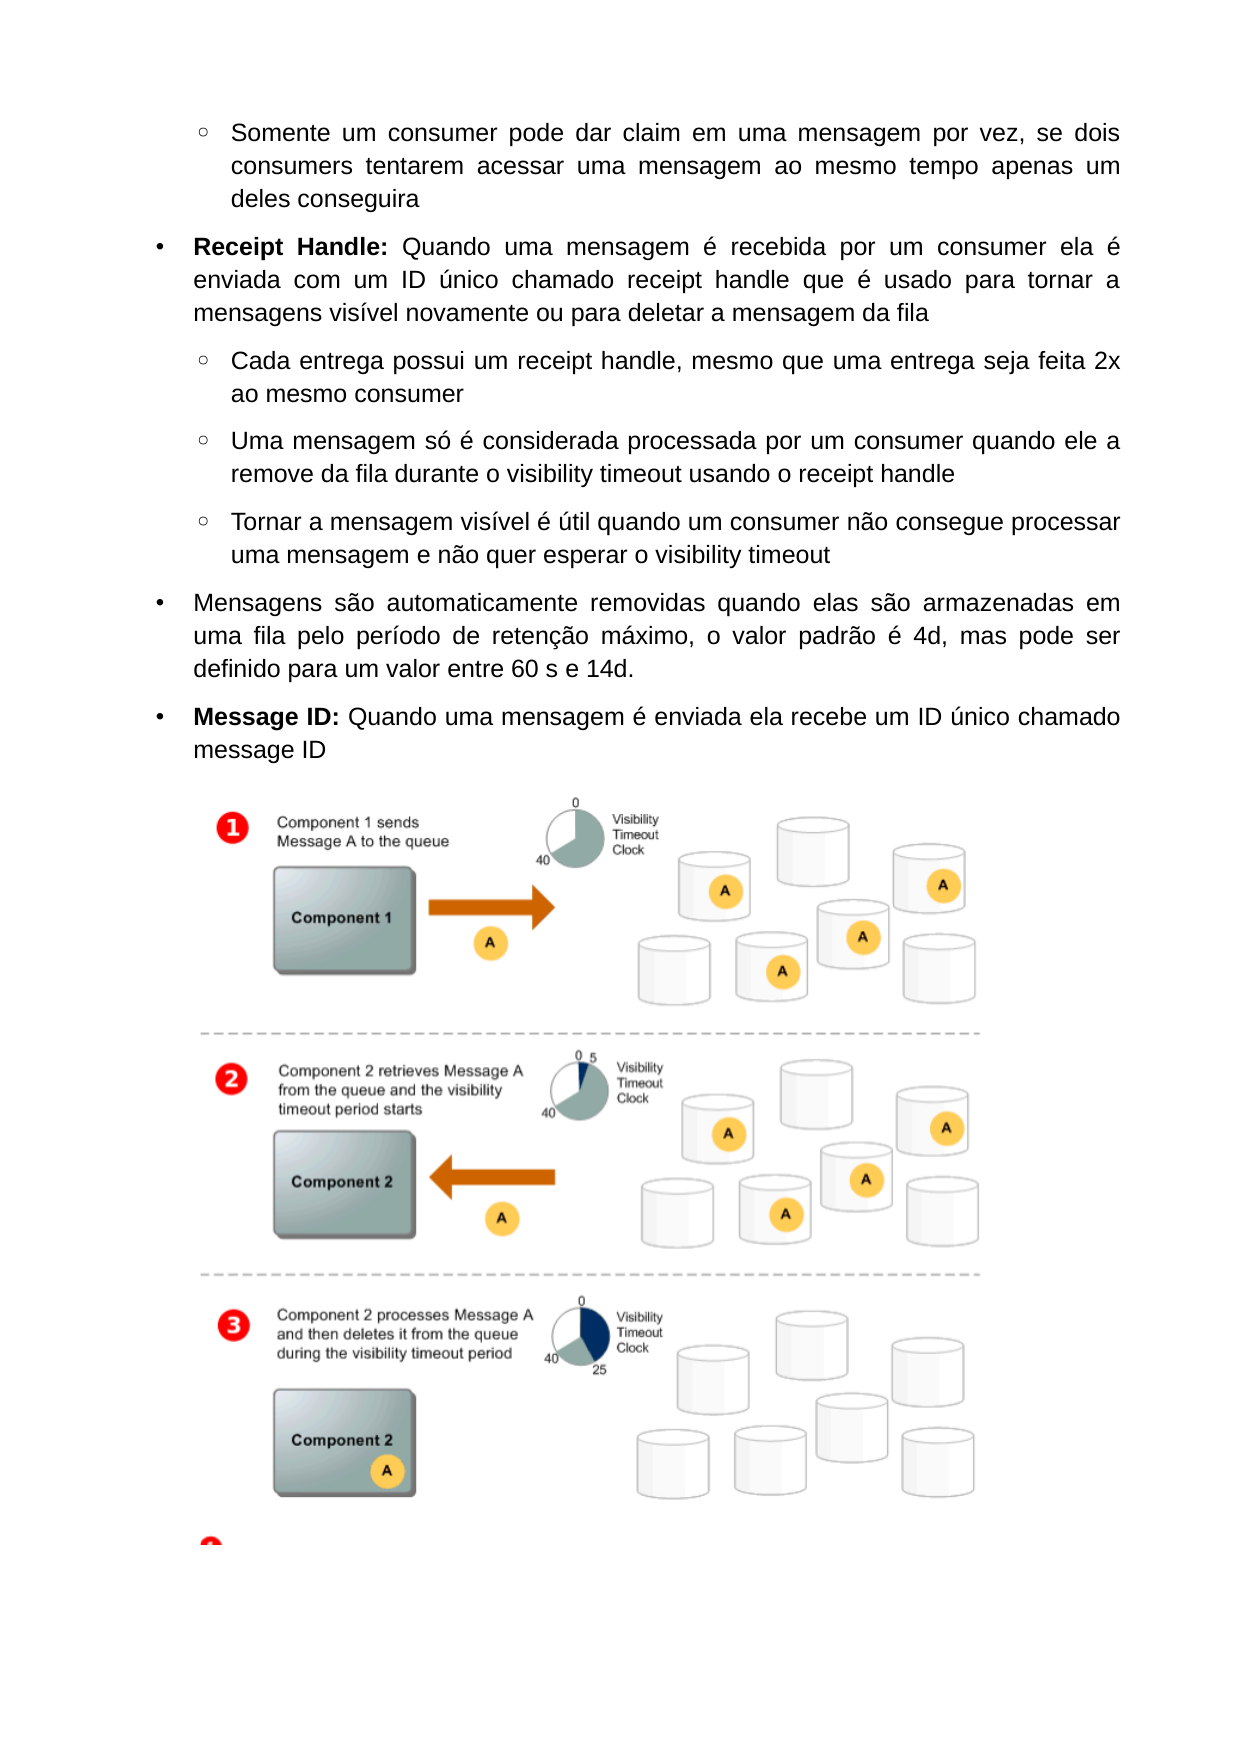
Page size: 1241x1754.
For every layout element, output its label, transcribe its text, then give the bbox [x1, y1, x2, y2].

list Somente um consumer pode dar claim em uma mensagem por vez, se dois consumers tentarem acessar uma mensagem ao mesmo tempo apenas um deles conseguira [193, 118, 1122, 213]
list Receipt Handle: Quando uma mensagem é recebida por um consumer ela é enviada com um ID único chamado receipt handle que é usado para tornar a mensagens visível novamente ou para deletar a mensagem da fila [156, 232, 1122, 327]
list Mensagens são automaticamente removidas quando elas são armazenadas em uma fila pelo período de retenção máximo, o valor padrão é 4d, mas pode ser definido para um valor entre 60 s e 14d. [156, 588, 1122, 683]
list Uma mensagem só é considerada processada por um consumer quando ele a remove da fila durante o visibility timeout usando o receipt handle [193, 426, 1122, 488]
picture [200, 782, 1040, 1545]
list Message ID: Quando uma mensagem é enviada ela recebe um ID único chamado message ID [156, 702, 1122, 763]
list Cada entrega possui um receipt handle, mesmo que uma entrega seja feita 2x ao mesmo consumer [193, 346, 1122, 407]
list Tornar a mensagem visível é útil quando um consumer não consegue processar uma mensagem e não quer esperar o visibility timeout [193, 507, 1122, 569]
